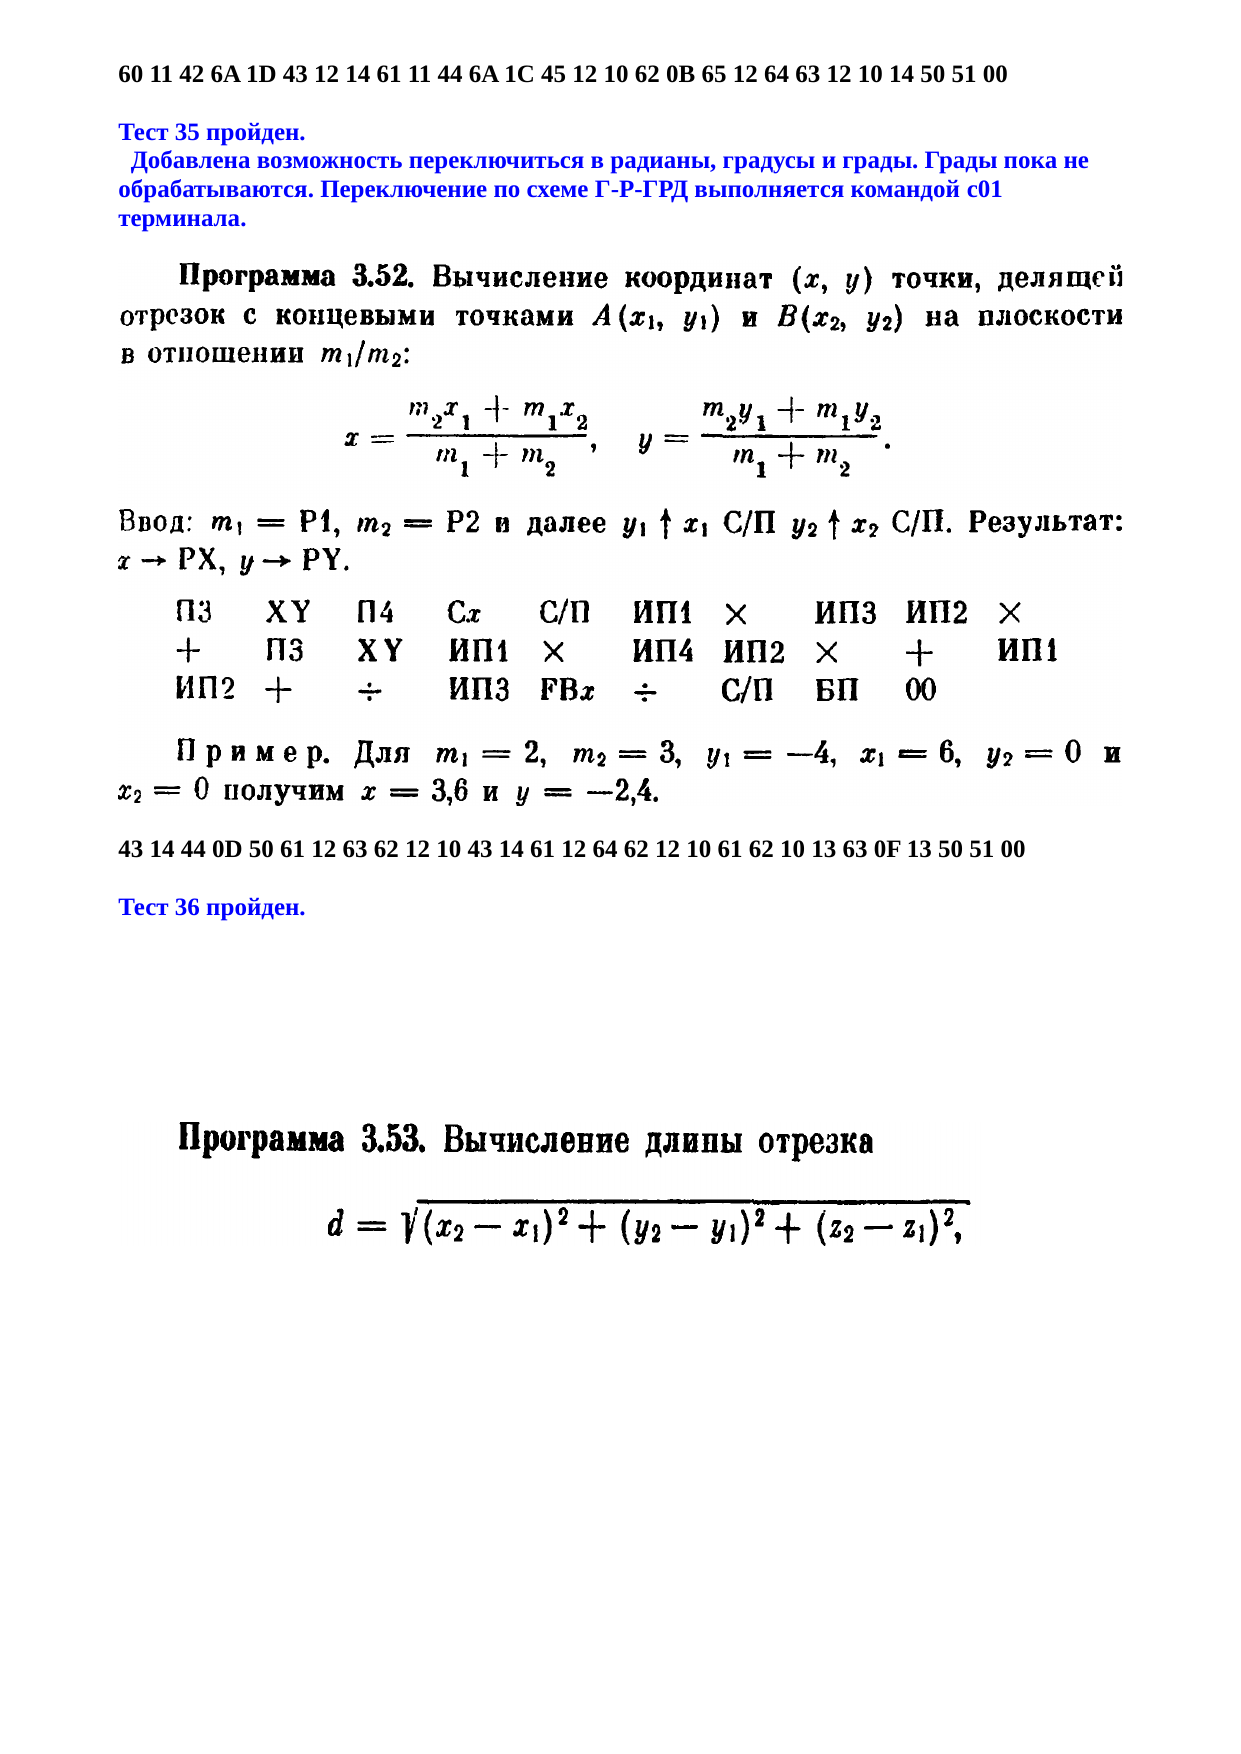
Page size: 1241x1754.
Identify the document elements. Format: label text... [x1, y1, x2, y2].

text 60 11 42 6A 1D 43 12 14 61 11 44 6A 1C 45 12 10 62 0B 65 12 64 63 12 10 14 50 51 00 [118, 59, 1122, 88]
text Добавлена возможность переключиться в радианы, градусы и грады. Грады пока не обрабатываются. Переключение по схеме Г-Р-ГРД выполняется командой c01 терминала. [118, 145, 1122, 232]
text 43 14 44 0D 50 61 12 63 62 12 10 43 14 61 12 64 62 12 10 61 62 10 13 63 0F 13 50 51 00 [118, 834, 1122, 863]
text Тест 35 пройден. [118, 117, 1122, 145]
text Тест 36 пройден. [118, 892, 1122, 921]
picture [116, 1122, 981, 1246]
picture [118, 260, 1123, 806]
